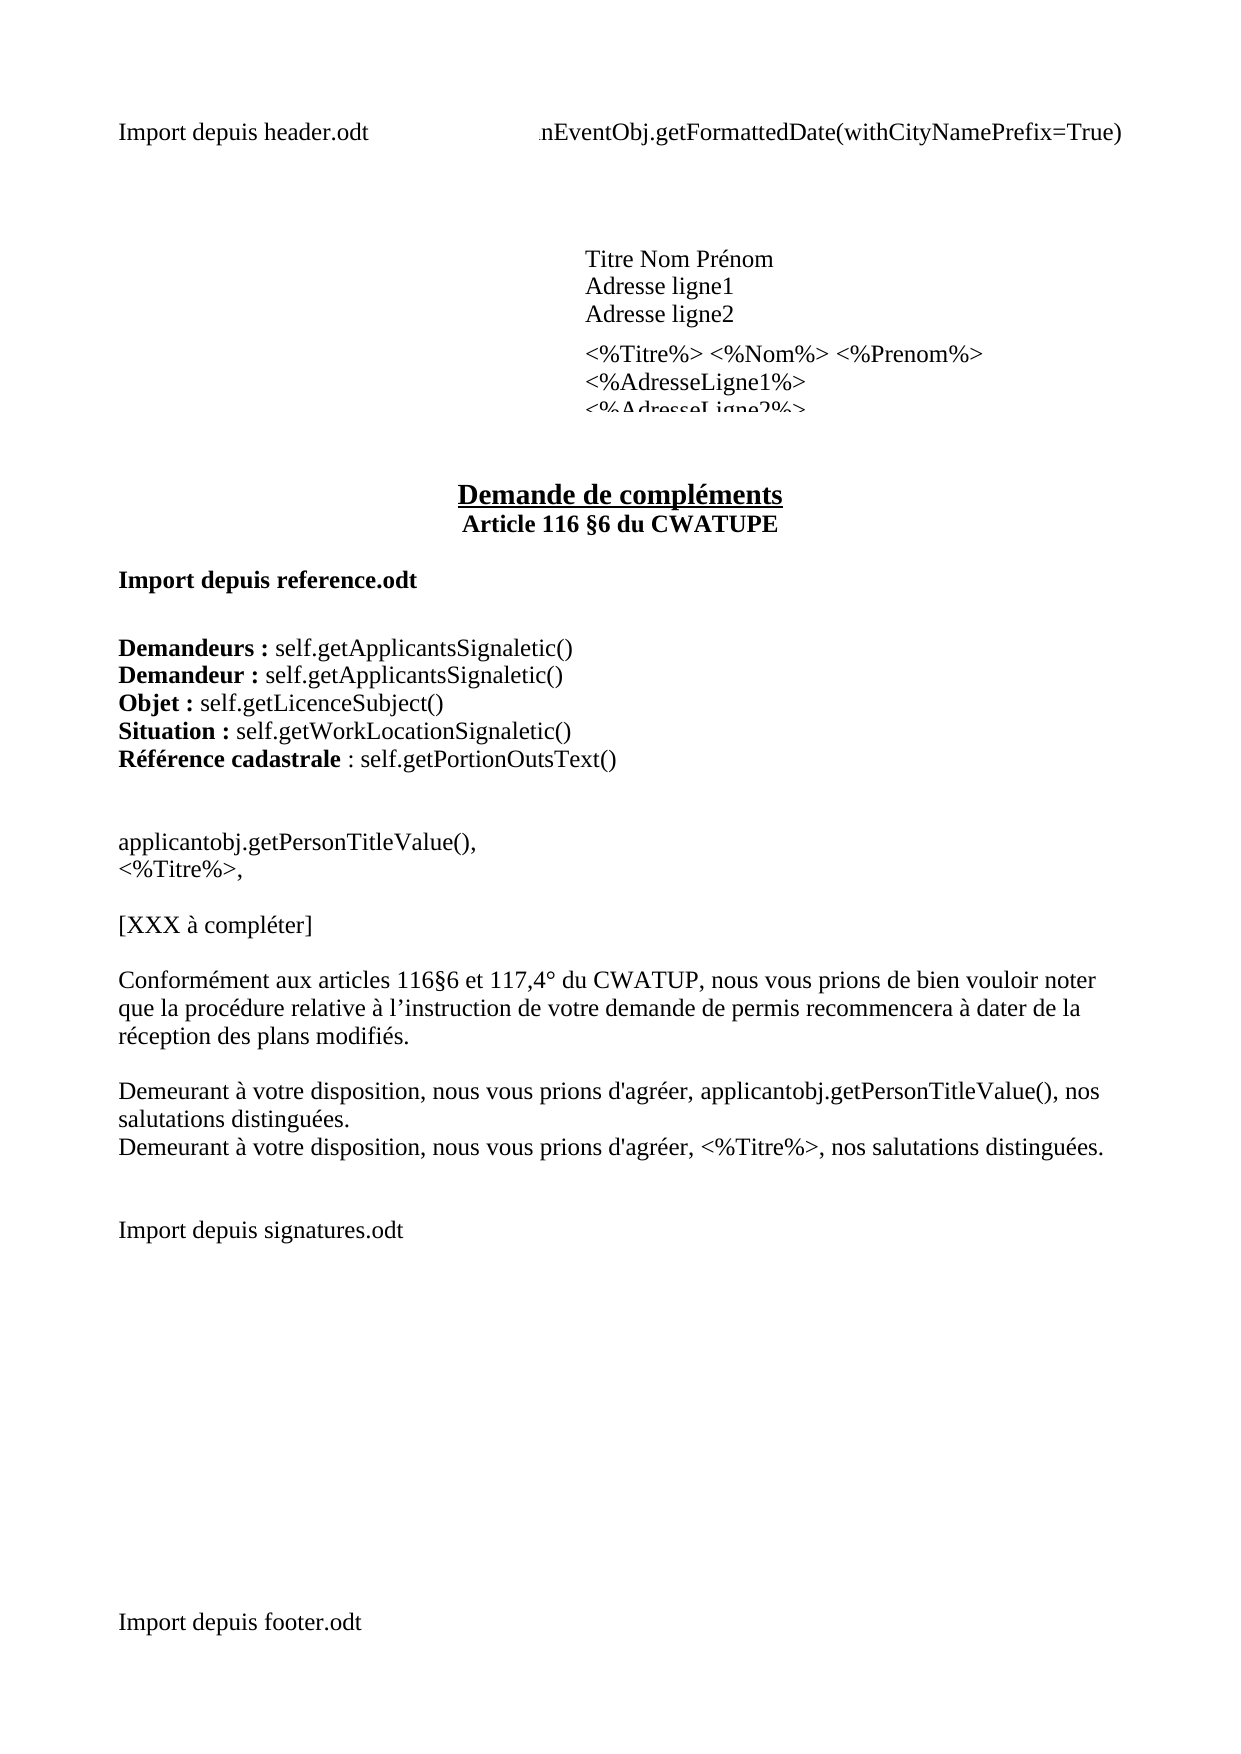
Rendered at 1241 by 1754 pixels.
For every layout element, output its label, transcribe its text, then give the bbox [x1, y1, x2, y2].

text <%Titre%> <%Nom%> <%Prenom%> <%AdresseLigne1%> <%AdresseLigne2%> [585, 340, 1036, 412]
text Demeurant à votre disposition, nous vous prions d'agréer, <%Titre%>, nos salutations distinguées. [118, 1133, 1122, 1160]
text Demeurant à votre disposition, nous vous prions d'agréer, applicantobj.getPersonTitleValue(), nos salutations distinguées. [118, 1077, 1122, 1133]
text Article 116 §6 du CWATUPE [118, 511, 1122, 538]
text applicantobj.getPersonTitleValue(), [118, 828, 1122, 856]
text Objet : self.getLicenceSubject() [118, 689, 1122, 717]
text Demande de compléments [118, 478, 1122, 511]
text [XXX à compléter] [118, 911, 1122, 939]
text Conformément aux articles 116§6 et 117,4° du CWATUP, nous vous prions de bien vouloir noter que la procédure relative à l’instruction de votre demande de permis recommencera à dater de la réception des plans modifiés. [118, 966, 1122, 1049]
text Import depuis reference.odt [118, 566, 1122, 594]
text urbanEventObj.getFormattedDate(withCityNamePrefix=True) [118, 118, 1122, 427]
text <%Titre%>, [118, 856, 1122, 883]
text Demandeur : self.getApplicantsSignaletic() [118, 662, 1122, 689]
text Titre Nom Prénom Adresse ligne1 Adresse ligne2 [585, 245, 1036, 328]
text Import depuis header.odt [118, 118, 539, 146]
text Situation : self.getWorkLocationSignaletic() [118, 717, 1122, 745]
text Import depuis signatures.odt [118, 1216, 1131, 1243]
text Référence cadastrale : self.getPortionOutsText() [118, 745, 1122, 772]
text Demandeurs : self.getApplicantsSignaletic() [118, 634, 1122, 662]
